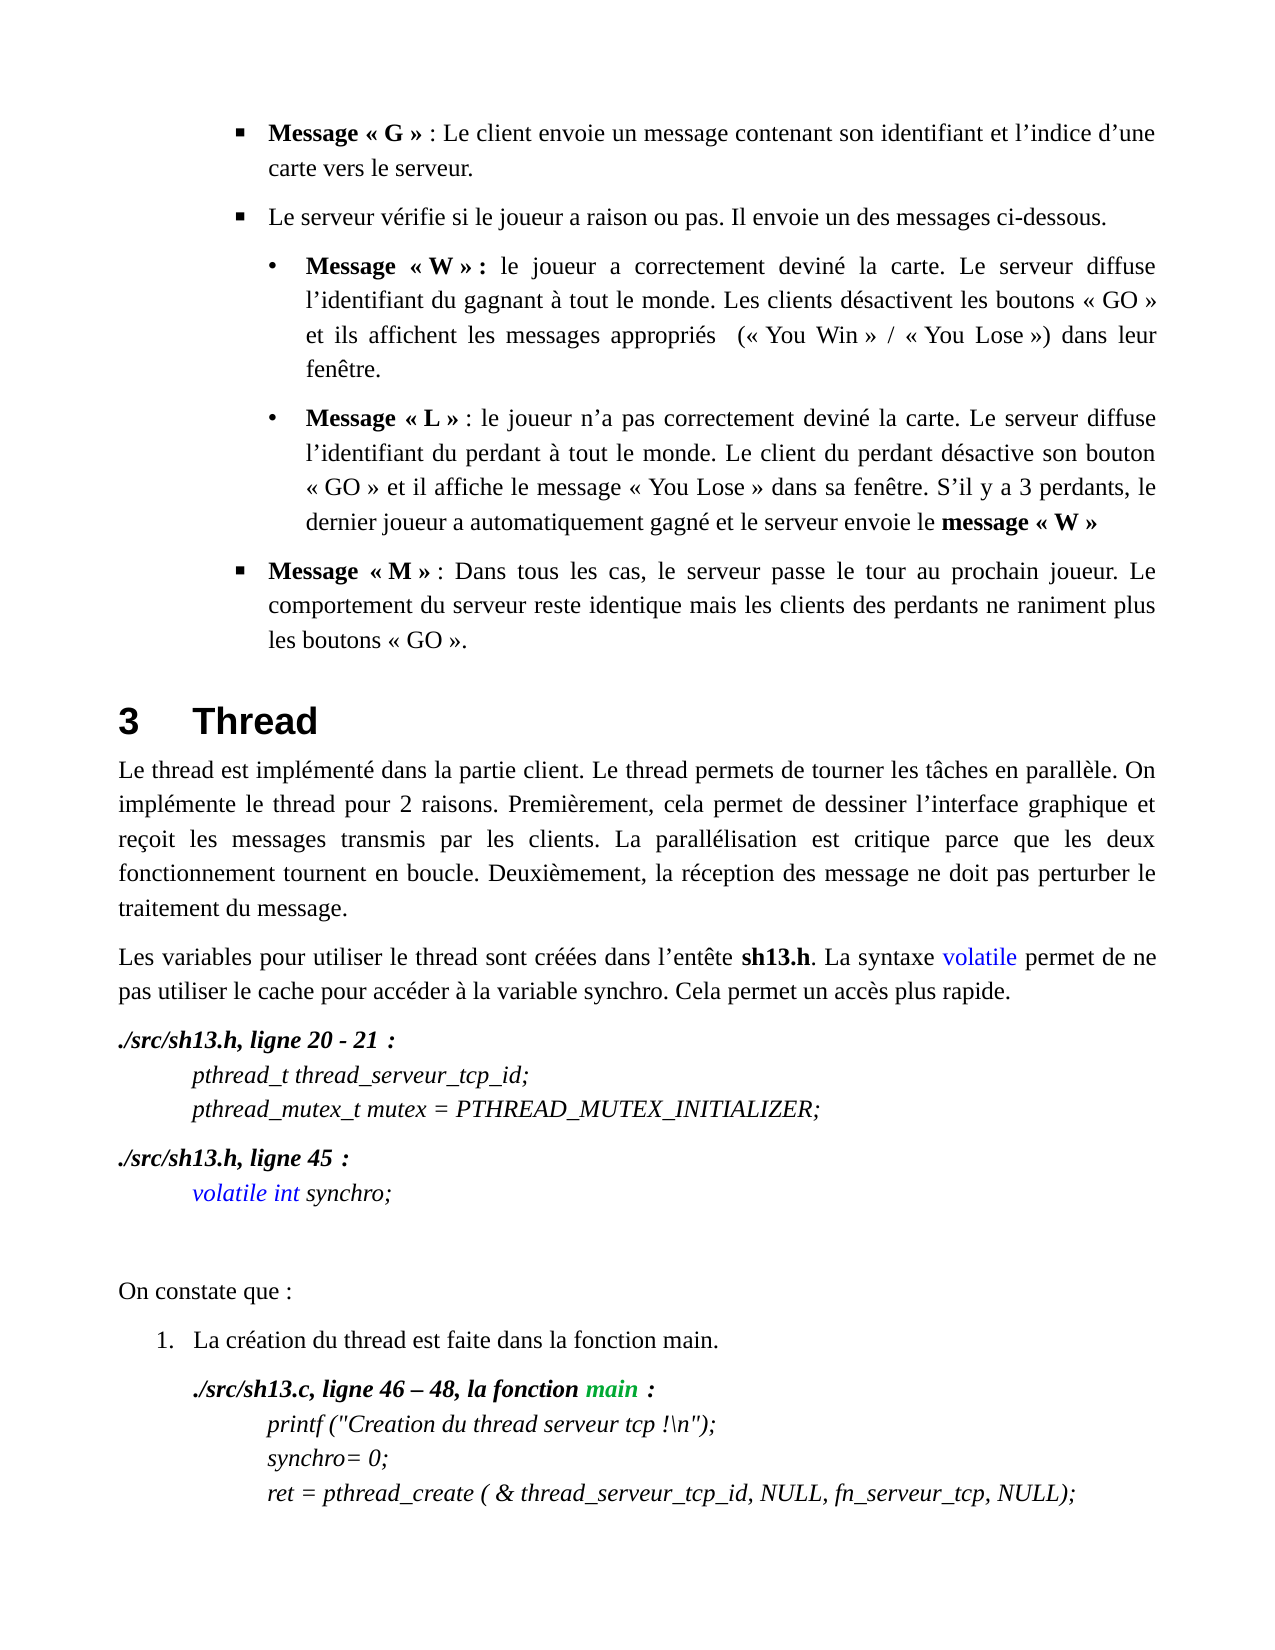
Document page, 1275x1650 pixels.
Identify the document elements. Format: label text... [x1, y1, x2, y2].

list Message « L » : le joueur n’a pas correctement deviné la carte. Le serveur diffuse l’identifiant du perdant à tout le monde. Le client du perdant désactive son bouton « GO » et il affiche le message « You Lose » dans sa fenêtre. S’il y a 3 perdants, le dernier joueur a automatiquement gagné et le serveur envoie le message « W » [268, 403, 1157, 535]
list La création du thread est faite dans la fonction main. [156, 1325, 1157, 1354]
subtitle Thread [118, 699, 1157, 742]
list Le serveur vérifie si le joueur a raison ou pas. Il envoie un des messages ci-dessous. [231, 202, 1157, 230]
text ./src/sh13.h, ligne 45 : volatile int synchro; [118, 1143, 1157, 1207]
list ./src/sh13.c, ligne 46 – 48, la fonction main : printf ("Creation du thread serveur tcp !\n"); synchro= 0; ret = pthread_create ( & thread_serveur_tcp_id, NULL, fn_serveur_tcp, NULL); [156, 1374, 1157, 1506]
text On constate que : [118, 1276, 1157, 1305]
list Message « G » : Le client envoie un message contenant son identifiant et l’indice d’une carte vers le serveur. [231, 118, 1157, 181]
text ./src/sh13.h, ligne 20 - 21 : pthread_t thread_serveur_tcp_id; pthread_mutex_t mutex = PTHREAD_MUTEX_INITIALIZER; [118, 1025, 1157, 1123]
text Le thread est implémenté dans la partie client. Le thread permets de tourner les tâches en parallèle. On implémente le thread pour 2 raisons. Premièrement, cela permet de dessiner l’interface graphique et reçoit les messages transmis par les clients. La parallélisation est critique parce que les deux fonctionnement tournent en boucle. Deuxièmement, la réception des message ne doit pas perturber le traitement du message. [118, 755, 1157, 922]
text Les variables pour utiliser le thread sont créées dans l’entête sh13.h. La syntaxe volatile permet de ne pas utiliser le cache pour accéder à la variable synchro. Cela permet un accès plus rapide. [118, 942, 1157, 1005]
list Message « W » : le joueur a correctement deviné la carte. Le serveur diffuse l’identifiant du gagnant à tout le monde. Les clients désactivent les boutons « GO » et ils affichent les messages appropriés (« You Win » / « You Lose ») dans leur fenêtre. [268, 251, 1157, 383]
list Message « M » : Dans tous les cas, le serveur passe le tour au prochain joueur. Le comportement du serveur reste identique mais les clients des perdants ne raniment plus les boutons « GO ». [231, 556, 1157, 653]
